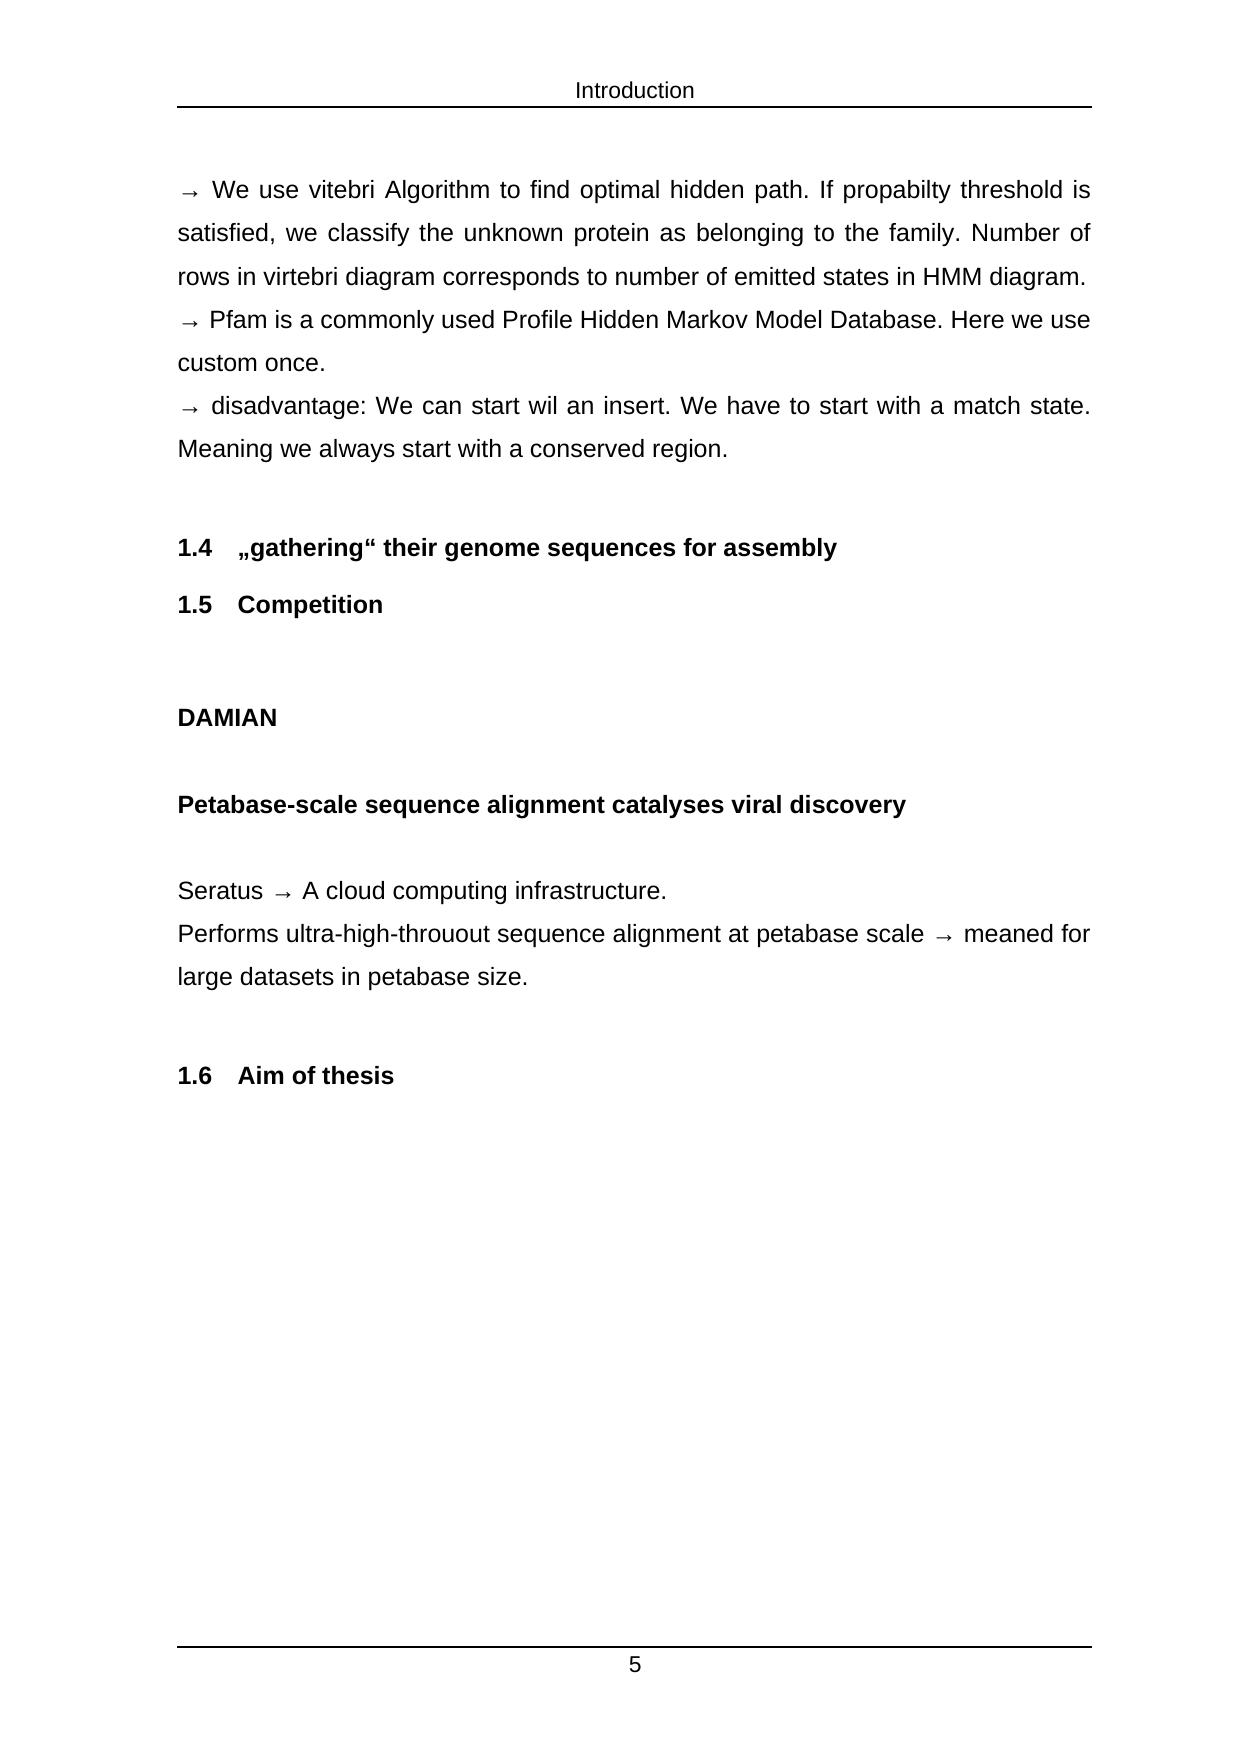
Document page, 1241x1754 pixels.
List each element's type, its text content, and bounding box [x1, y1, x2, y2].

text Seratus → A cloud computing infrastructure. [177, 876, 1092, 905]
text Performs ultra-high-throuout sequence alignment at petabase scale → meaned for large datasets in petabase size. [177, 919, 1092, 991]
text → Pfam is a commonly used Profile Hidden Markov Model Database. Here we use custom once. [177, 305, 1092, 377]
text Petabase-scale sequence alignment catalyses viral discovery [177, 790, 1092, 818]
text → We use vitebri Algorithm to find optimal hidden path. If propabilty threshold is satisfied, we classify the unknown protein as belonging to the family. Number of rows in virtebri diagram corresponds to number of emitted states in HMM diagram. [177, 175, 1092, 290]
text → disadvantage: We can start wil an insert. We have to start with a match state. Meaning we always start with a conserved region. [177, 391, 1092, 463]
text DAMIAN [177, 703, 1092, 732]
subtitle „gathering“ their genome sequences for assembly [177, 533, 1092, 562]
subtitle Aim of thesis [177, 1061, 1092, 1090]
subtitle Competition [177, 590, 1092, 619]
